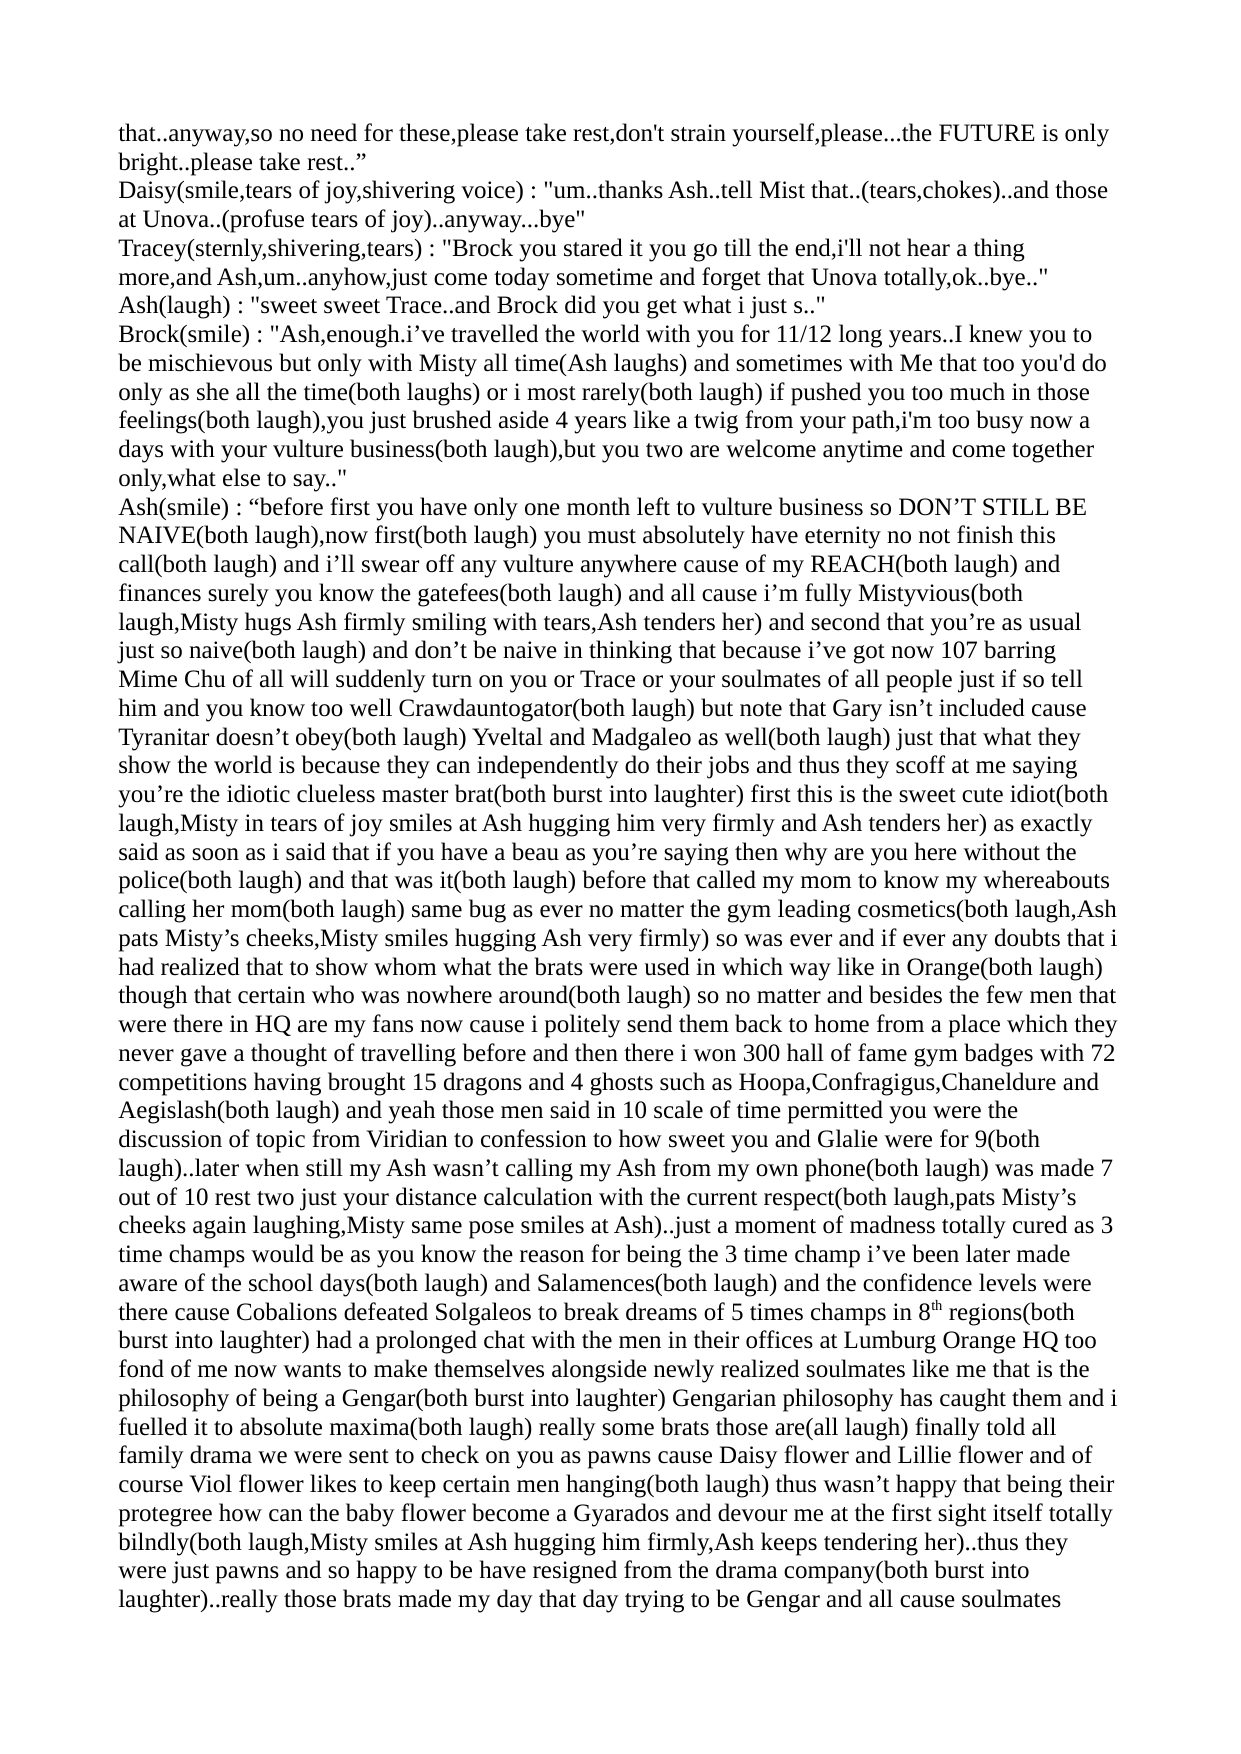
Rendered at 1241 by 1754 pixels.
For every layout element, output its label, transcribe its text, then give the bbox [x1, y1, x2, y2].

text Tracey(sternly,shivering,tears) : "Brock you stared it you go till the end,i'll not hear a thing [118, 233, 1122, 262]
text more,and Ash,um..anyhow,just come today sometime and forget that Unova totally,ok..bye.." [118, 262, 1122, 291]
text that..anyway,so no need for these,please take rest,don't strain yourself,please...the FUTURE is only bright..please take rest..” [118, 118, 1122, 176]
text Ash(smile) : “before first you have only one month left to vulture business so DON’T STILL BE NAIVE(both laugh),now first(both laugh) you must absolutely have eternity no not finish this call(both laugh) and i’ll swear off any vulture anywhere cause of my REACH(both laugh) and finances surely you know the gatefees(both laugh) and all cause i’m fully Mistyvious(both laugh,Misty hugs Ash firmly smiling with tears,Ash tenders her) and second that you’re as usual just so naive(both laugh) and don’t be naive in thinking that because i’ve got now 107 barring Mime Chu of all will suddenly turn on you or Trace or your soulmates of all people just if so tell him and you know too well Crawdauntogator(both laugh) but note that Gary isn’t included cause Tyranitar doesn’t obey(both laugh) Yveltal and Madgaleo as well(both laugh) just that what they show the world is because they can independently do their jobs and thus they scoff at me saying you’re the idiotic clueless master brat(both burst into laughter) first this is the sweet cute idiot(both laugh,Misty in tears of joy smiles at Ash hugging him very firmly and Ash tenders her) as exactly said as soon as i said that if you have a beau as you’re saying then why are you here without the police(both laugh) and that was it(both laugh) before that called my mom to know my whereabouts calling her mom(both laugh) same bug as ever no matter the gym leading cosmetics(both laugh,Ash pats Misty’s cheeks,Misty smiles hugging Ash very firmly) so was ever and if ever any doubts that i had realized that to show whom what the brats were used in which way like in Orange(both laugh) though that certain who was nowhere around(both laugh) so no matter and besides the few men that were there in HQ are my fans now cause i politely send them back to home from a place which they never gave a thought of travelling before and then there i won 300 hall of fame gym badges with 72 competitions having brought 15 dragons and 4 ghosts such as Hoopa,Confragigus,Chaneldure and Aegislash(both laugh) and yeah those men said in 10 scale of time permitted you were the discussion of topic from Viridian to confession to how sweet you and Glalie were for 9(both laugh)..later when still my Ash wasn’t calling my Ash from my own phone(both laugh) was made 7 out of 10 rest two just your distance calculation with the current respect(both laugh,pats Misty’s cheeks again laughing,Misty same pose smiles at Ash)..just a moment of madness totally cured as 3 time champs would be as you know the reason for being the 3 time champ i’ve been later made aware of the school days(both laugh) and Salamences(both laugh) and the confidence levels were there cause Cobalions defeated Solgaleos to break dreams of 5 times champs in 8th regions(both burst into laughter) had a prolonged chat with the men in their offices at Lumburg Orange HQ too fond of me now wants to make themselves alongside newly realized soulmates like me that is the philosophy of being a Gengar(both burst into laughter) Gengarian philosophy has caught them and i fuelled it to absolute maxima(both laugh) really some brats those are(all laugh) finally told all family drama we were sent to check on you as pawns cause Daisy flower and Lillie flower and of course Viol flower likes to keep certain men hanging(both laugh) thus wasn’t happy that being their protegree how can the baby flower become a Gyarados and devour me at the first sight itself totally bilndly(both laugh,Misty smiles at Ash hugging him firmly,Ash keeps tendering her)..thus they were just pawns and so happy to be have resigned from the drama company(both burst into laughter)..really those brats made my day that day trying to be Gengar and all cause soulmates [118, 492, 1122, 1613]
text Daisy(smile,tears of joy,shivering voice) : "um..thanks Ash..tell Mist that..(tears,chokes)..and those at Unova..(profuse tears of joy)..anyway...bye" [118, 176, 1122, 233]
text Ash(laugh) : "sweet sweet Trace..and Brock did you get what i just s.." [118, 291, 1122, 319]
text Brock(smile) : "Ash,enough.i’ve travelled the world with you for 11/12 long years..I knew you to be mischievous but only with Misty all time(Ash laughs) and sometimes with Me that too you'd do only as she all the time(both laughs) or i most rarely(both laugh) if pushed you too much in those feelings(both laugh),you just brushed aside 4 years like a twig from your path,i'm too busy now a days with your vulture business(both laugh),but you two are welcome anytime and come together only,what else to say.." [118, 319, 1122, 492]
